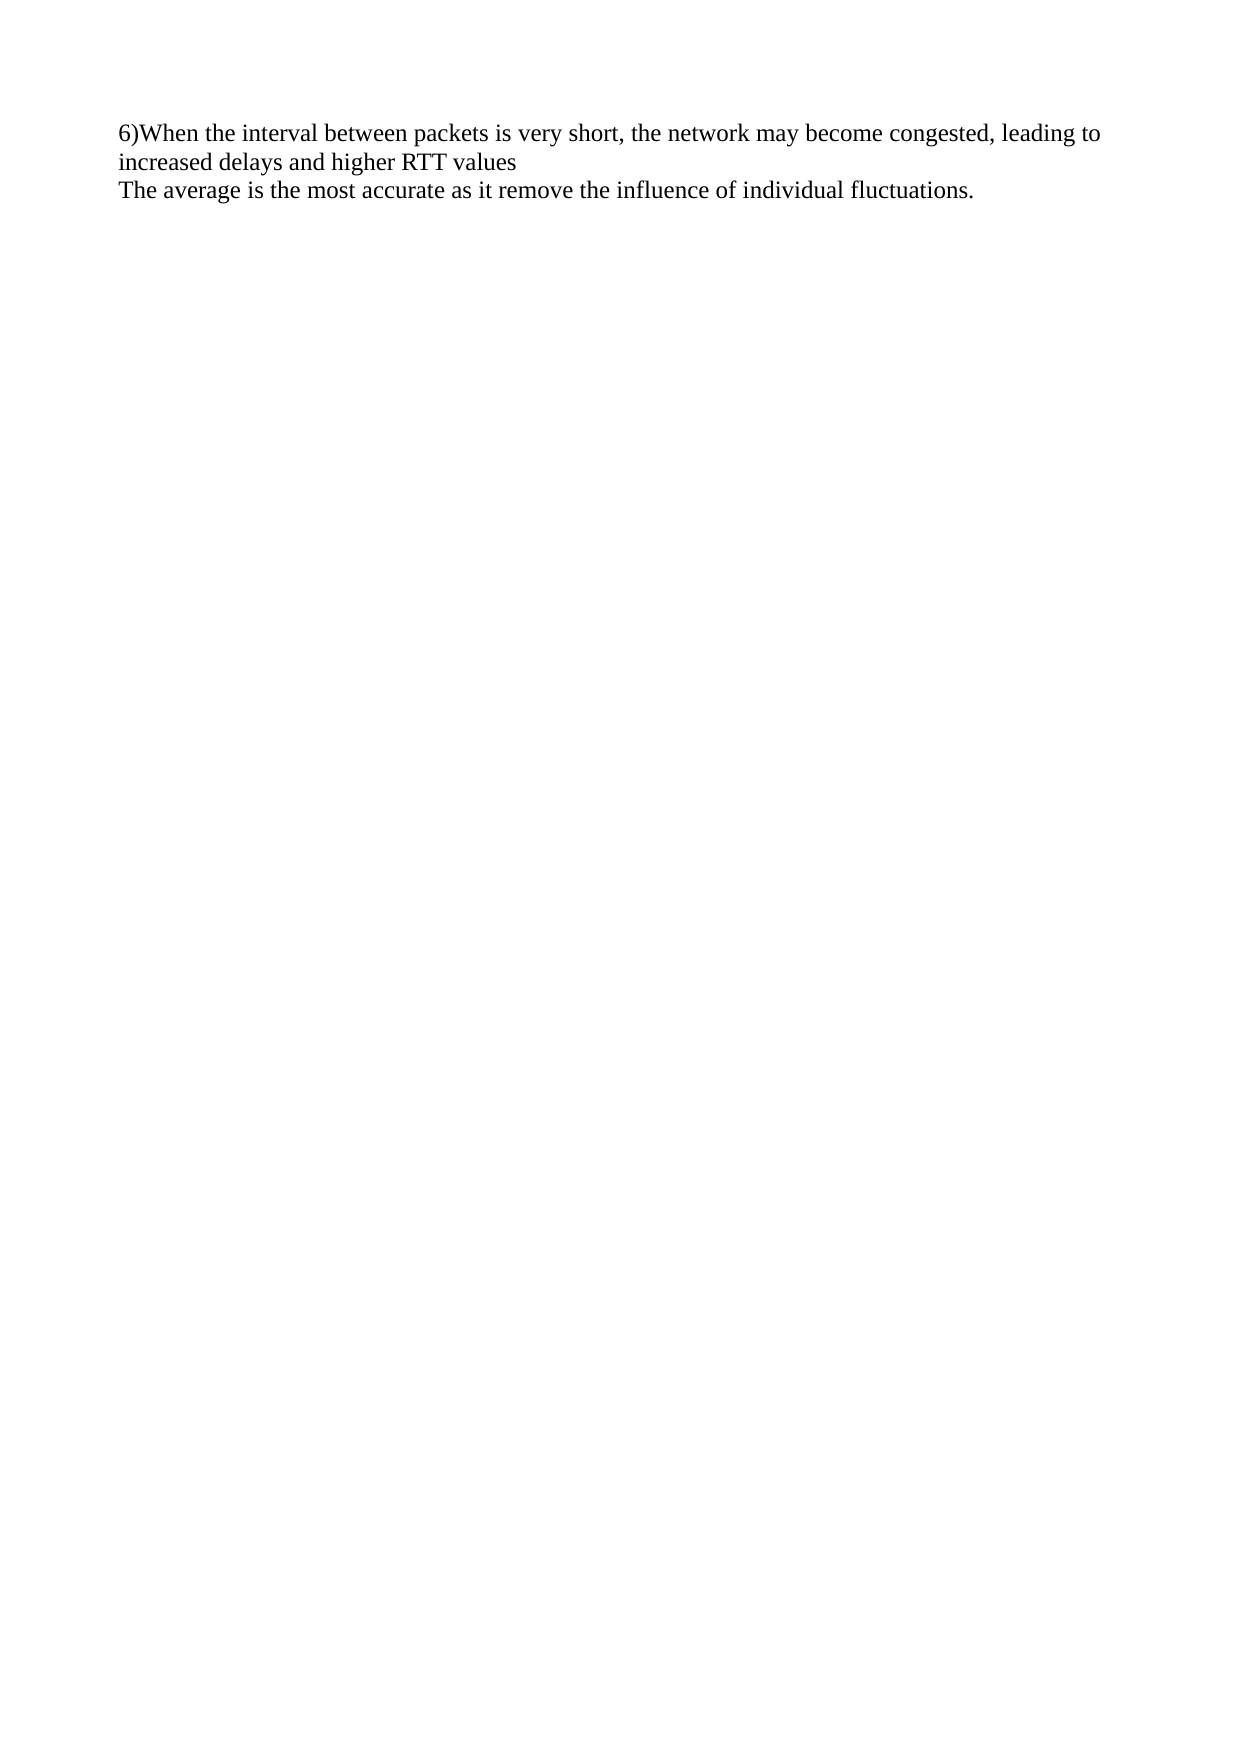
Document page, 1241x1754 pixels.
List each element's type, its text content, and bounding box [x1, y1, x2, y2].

text 6)When the interval between packets is very short, the network may become congested, leading to increased delays and higher RTT values [118, 118, 1122, 176]
text The average is the most accurate as it remove the influence of individual fluctuations. [118, 176, 1122, 204]
